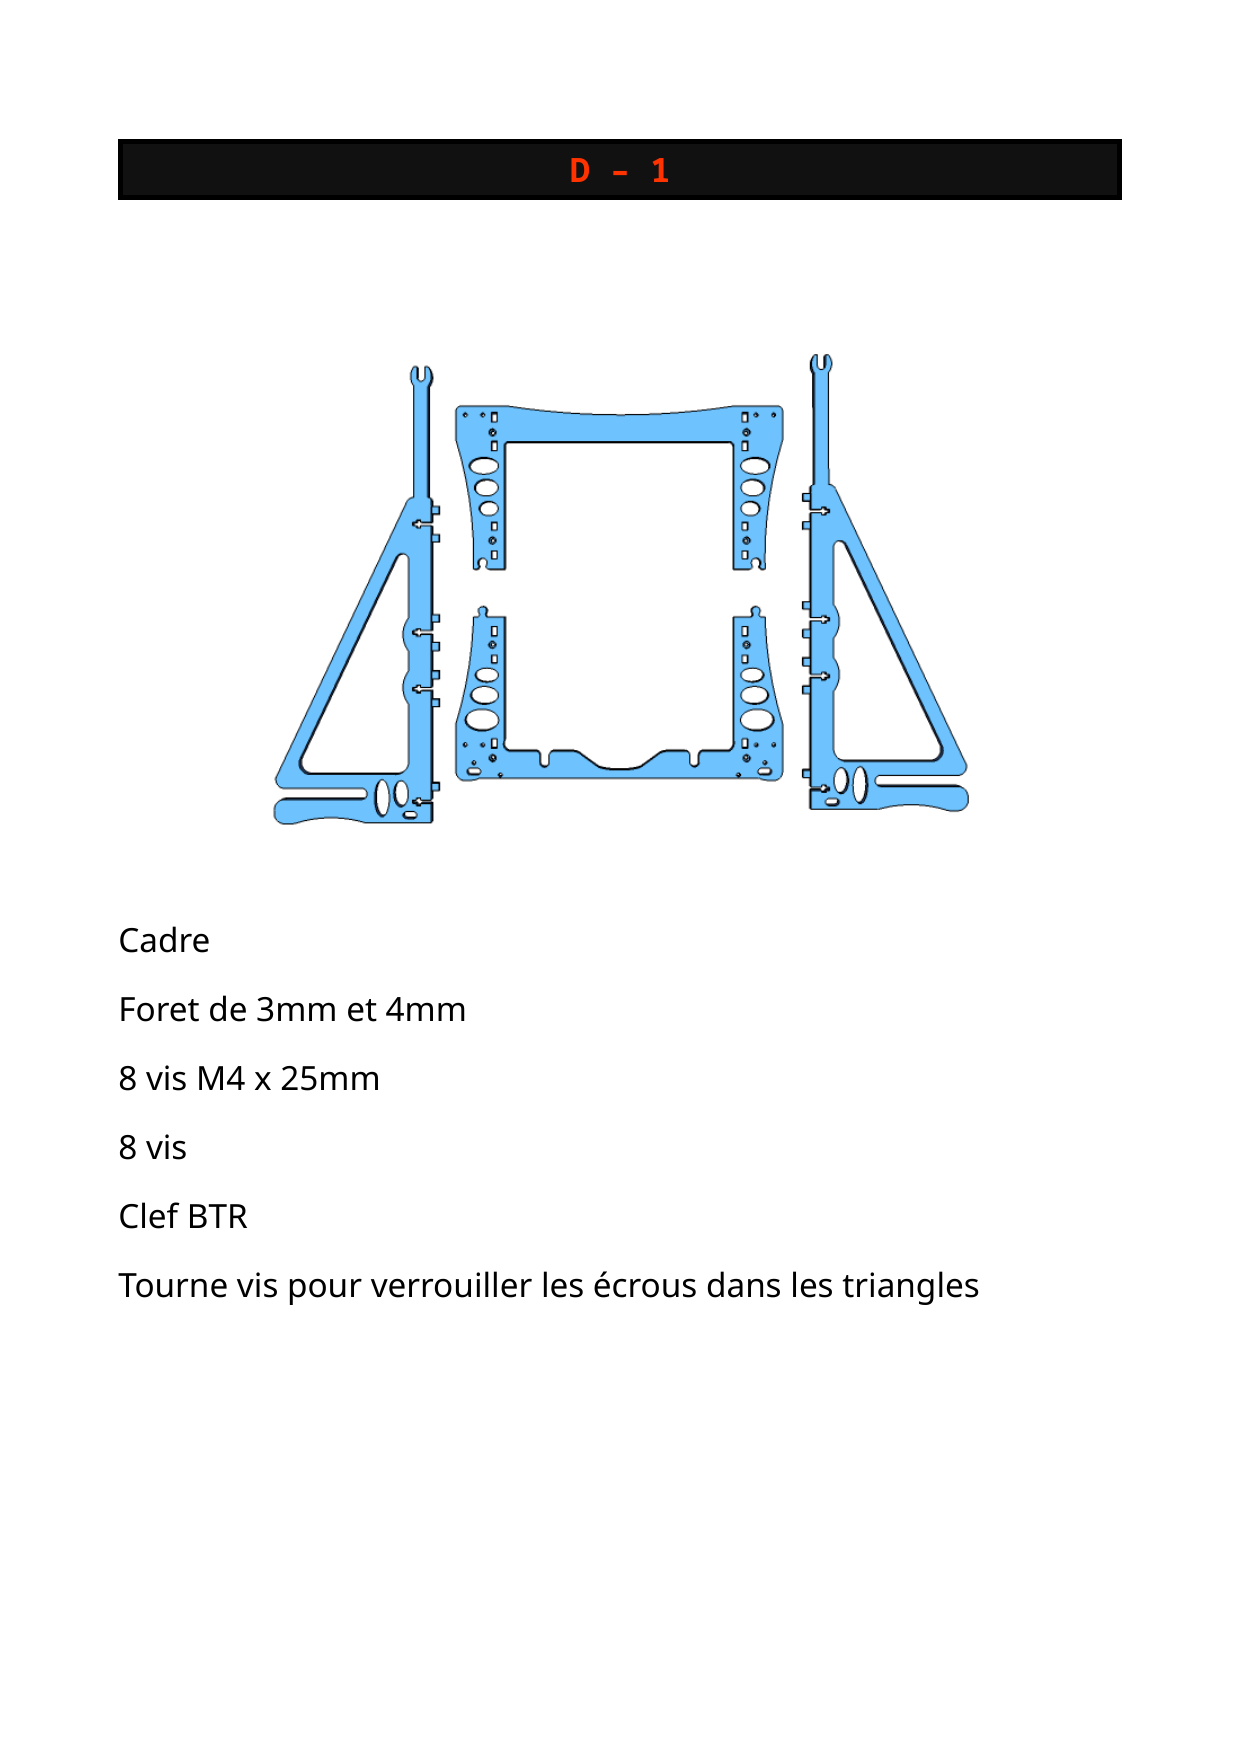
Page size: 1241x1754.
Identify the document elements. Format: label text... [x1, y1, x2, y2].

text Tourne vis pour verrouiller les écrous dans les triangles [118, 1262, 1122, 1307]
subtitle D – 1 [123, 144, 1117, 195]
text Foret de 3mm et 4mm [118, 986, 1122, 1031]
text 8 vis M4 x 25mm [118, 1055, 1122, 1100]
text Cadre [118, 281, 1122, 962]
text Clef BTR [118, 1193, 1122, 1238]
text 8 vis [118, 1124, 1122, 1169]
picture [234, 281, 1006, 908]
